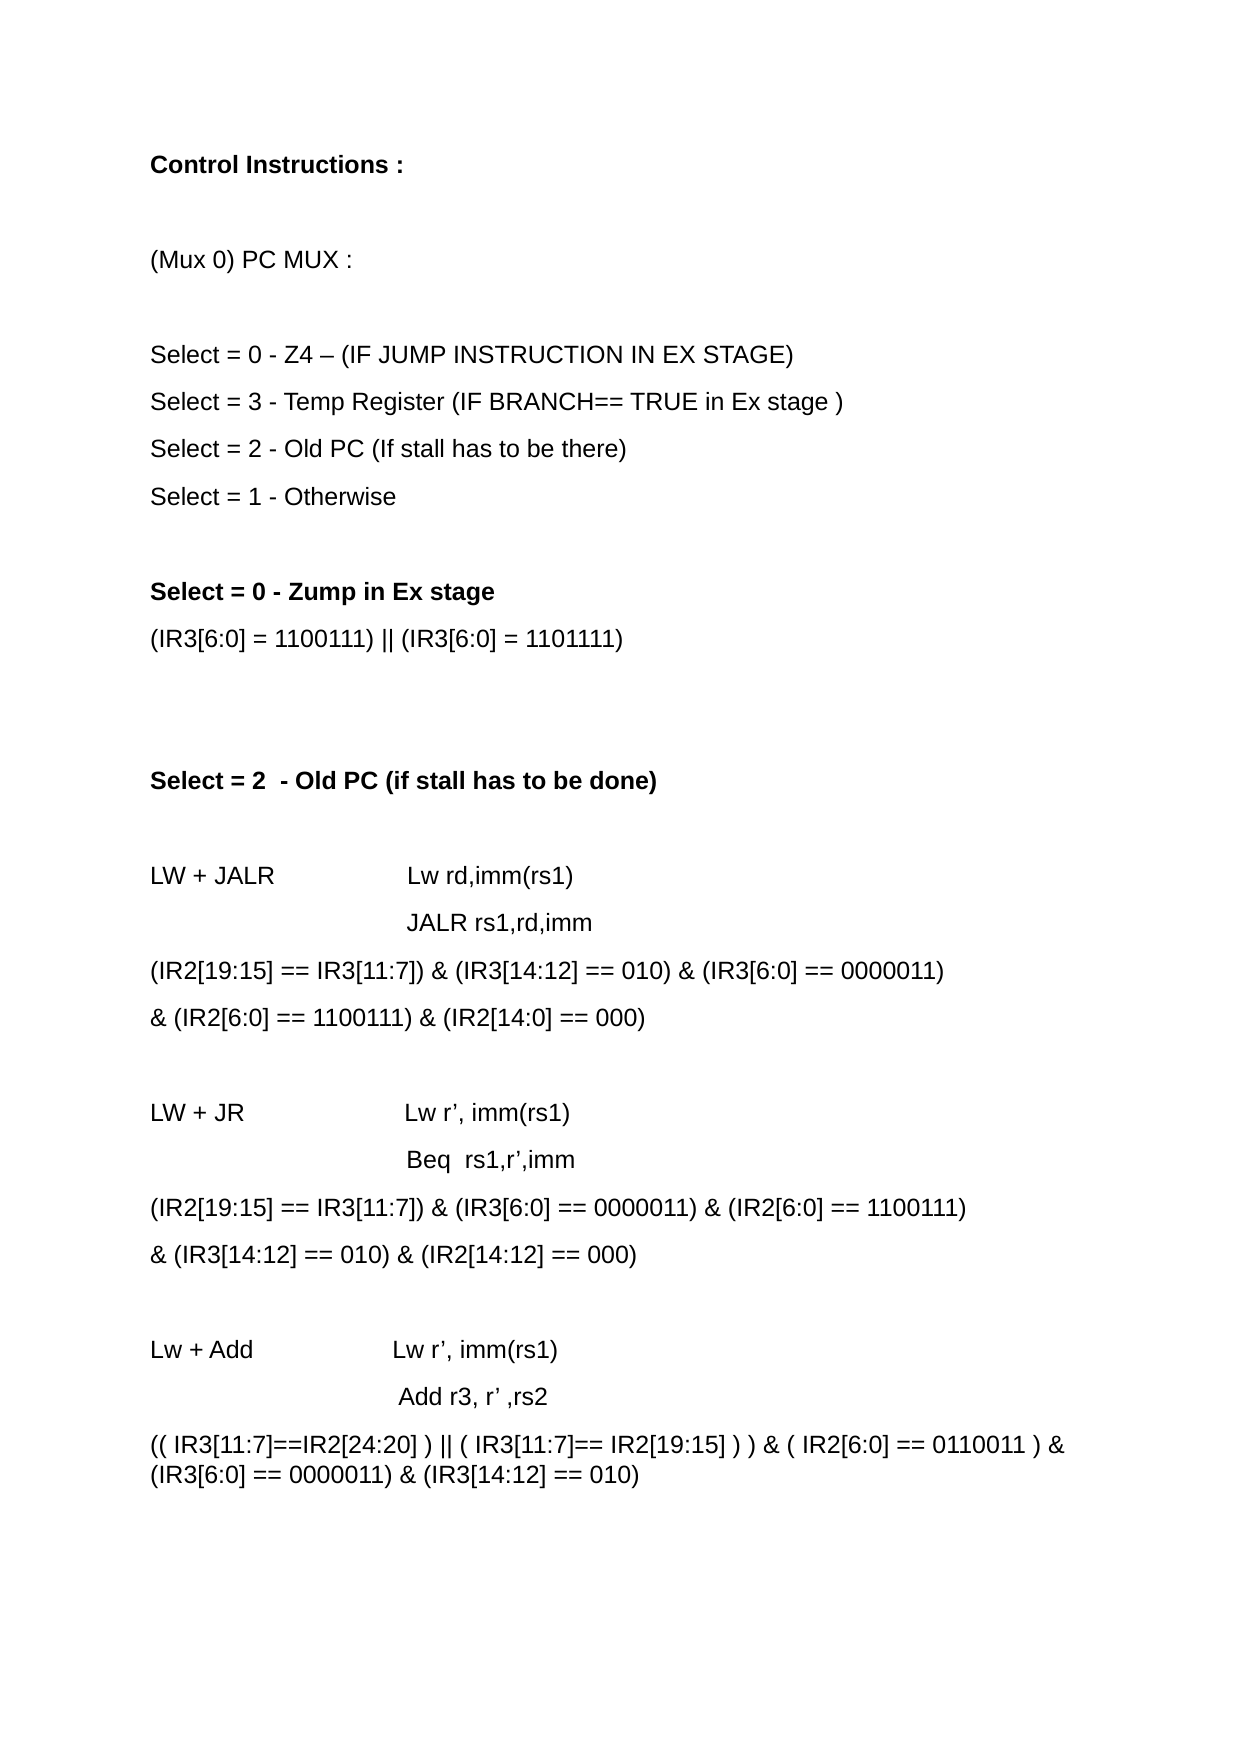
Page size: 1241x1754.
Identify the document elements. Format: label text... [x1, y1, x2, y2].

text JALR rs1,rd,imm [150, 908, 1090, 937]
text Select = 2 - Old PC (If stall has to be there) [150, 434, 1090, 463]
text Add r3, r’ ,rs2 [150, 1382, 1090, 1411]
text Select = 3 - Temp Register (IF BRANCH== TRUE in Ex stage ) [150, 387, 1090, 416]
text Lw + Add Lw r’, imm(rs1) [150, 1335, 1090, 1364]
text & (IR3[14:12] == 010) & (IR2[14:12] == 000) [150, 1240, 1090, 1269]
text (IR2[19:15] == IR3[11:7]) & (IR3[6:0] == 0000011) & (IR2[6:0] == 1100111) [150, 1193, 1090, 1221]
text Select = 0 - Zump in Ex stage [150, 577, 1090, 605]
text & (IR2[6:0] == 1100111) & (IR2[14:0] == 000) [150, 1003, 1090, 1032]
text LW + JR Lw r’, imm(rs1) [150, 1098, 1090, 1127]
text (IR3[6:0] = 1100111) || (IR3[6:0] = 1101111) [150, 624, 1090, 653]
text Select = 1 - Otherwise [150, 482, 1090, 511]
text (( IR3[11:7]==IR2[24:20] ) || ( IR3[11:7]== IR2[19:15] ) ) & ( IR2[6:0] == 0110011 ) & (IR3[6:0] == 0000011) & (IR3[14:12] == 010) [150, 1430, 1090, 1489]
text LW + JALR Lw rd,imm(rs1) [150, 861, 1090, 890]
text (Mux 0) PC MUX : [150, 245, 1090, 273]
text Select = 2 - Old PC (if stall has to be done) [150, 766, 1090, 795]
text Select = 0 - Z4 – (IF JUMP INSTRUCTION IN EX STAGE) [150, 339, 1090, 368]
text (IR2[19:15] == IR3[11:7]) & (IR3[14:12] == 010) & (IR3[6:0] == 0000011) [150, 956, 1090, 984]
text Control Instructions : [150, 150, 1090, 179]
text Beq rs1,r’,imm [150, 1145, 1090, 1174]
